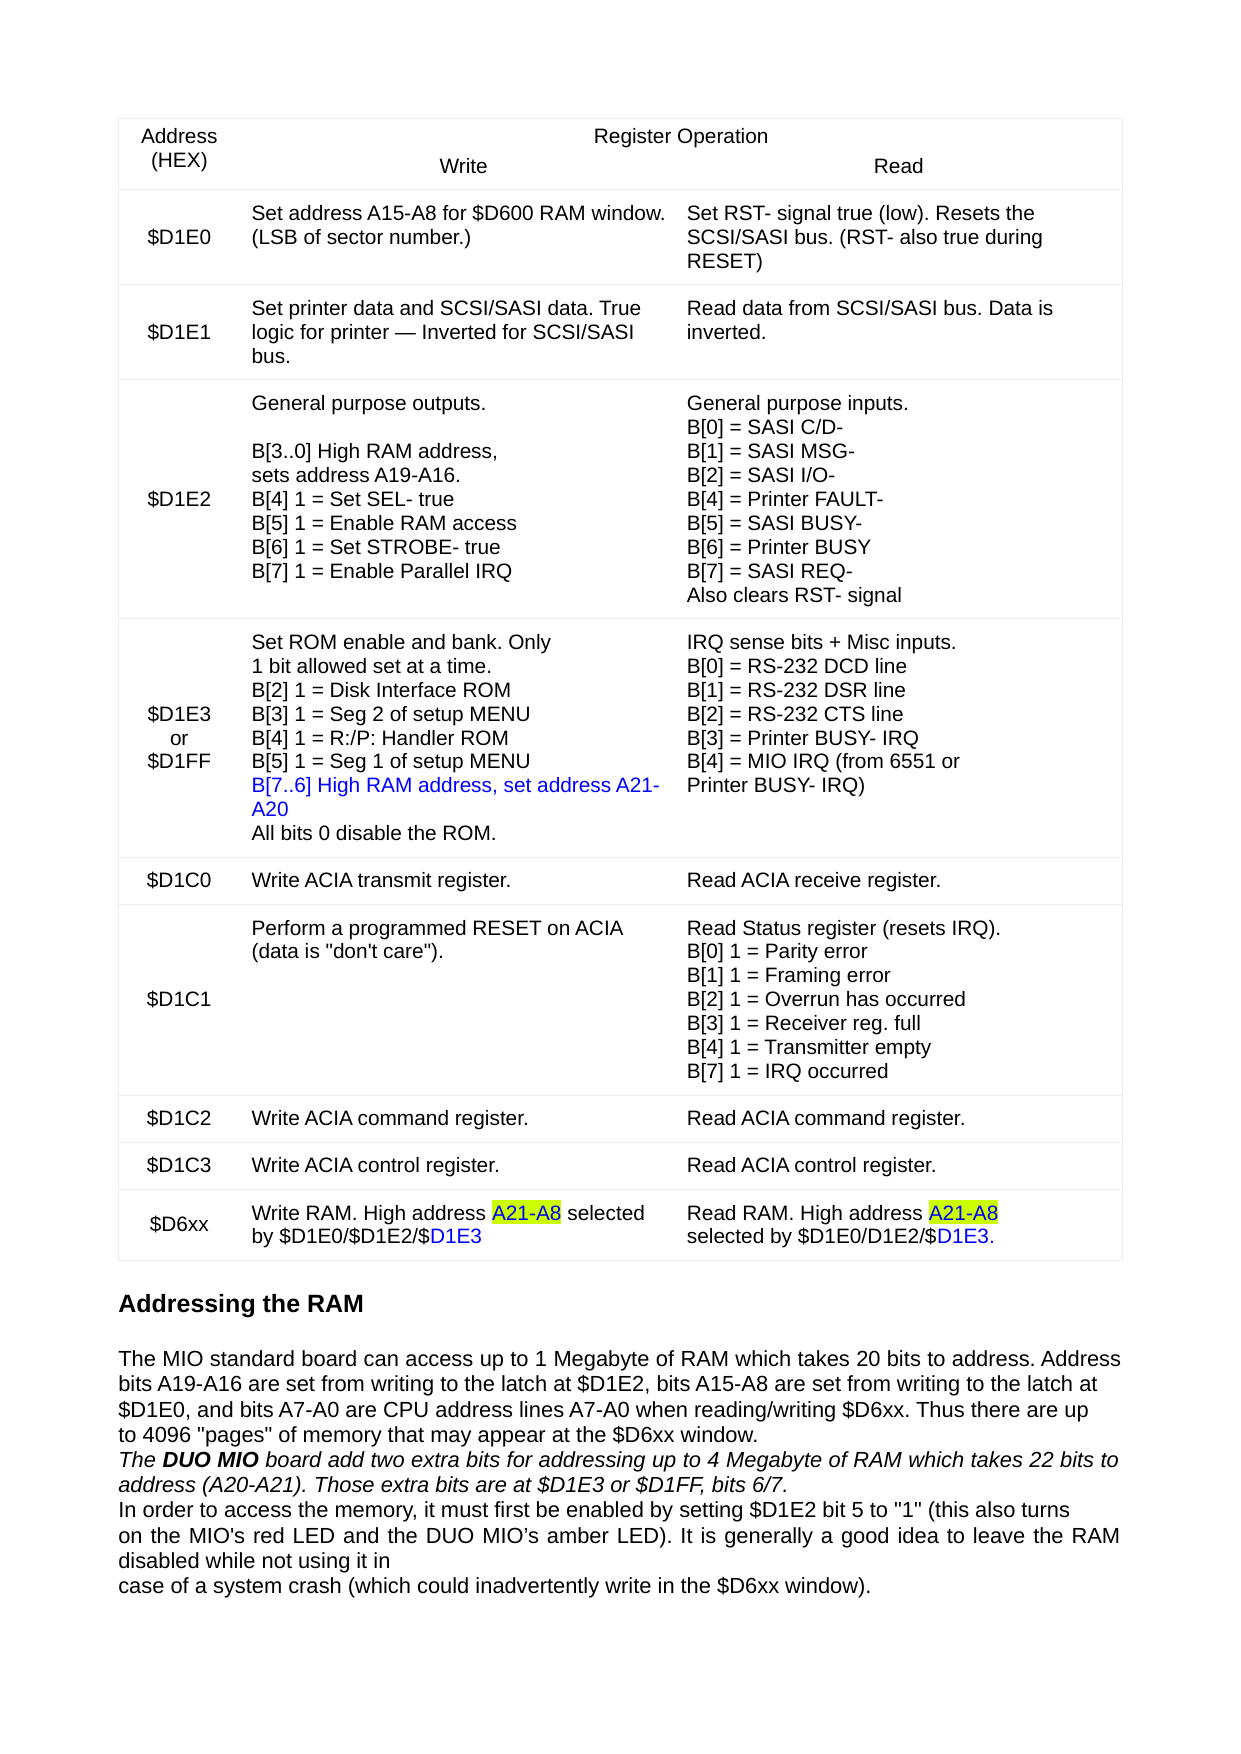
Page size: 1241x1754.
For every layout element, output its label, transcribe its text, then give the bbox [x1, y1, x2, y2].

table_header Set printer data and SCSI/SASI data. True logic for printer — Inverted for SCSI/SASI bus. [246, 290, 681, 373]
text Addressing the RAM [118, 1289, 1122, 1317]
table_header Set RST- signal true (low). Resets the SCSI/SASI bus. (RST- also true during RESET) [681, 195, 1116, 278]
table_header Read Status register (resets IRQ). B[0] 1 = Parity error B[1] 1 = Framing error B[2] 1 = Overrun has occurred B[3] 1 = Receiver reg. full B[4] 1 = Transmitter empty B[7] 1 = IRQ occurred [681, 910, 1116, 1089]
table_cell [240, 1096, 1122, 1142]
table_header General purpose outputs. B[3..0] High RAM address, sets address A19-A16. B[4] 1 = Set SEL- true B[5] 1 = Enable RAM access B[6] 1 = Set STROBE- true B[7] 1 = Enable Parallel IRQ [246, 385, 681, 612]
table_cell $D1C1 [119, 905, 240, 1094]
table_header IRQ sense bits + Misc inputs. B[0] = RS-232 DCD line B[1] = RS-232 DSR line B[2] = RS-232 CTS line B[3] = Printer BUSY- IRQ B[4] = MIO IRQ (from 6551 or Printer BUSY- IRQ) [681, 624, 1116, 851]
table_header Register Operation [240, 119, 1122, 189]
table_header Write ACIA control register. [246, 1148, 681, 1183]
text The MIO standard board can access up to 1 Megabyte of RAM which takes 20 bits to address. Address bits A19-A16 are set from writing to the latch at $D1E2, bits A15-A8 are set from writing to the latch at [118, 1346, 1122, 1397]
table_header Write ACIA command register. [246, 1100, 681, 1136]
table_cell [240, 380, 1122, 618]
text to 4096 "pages" of memory that may appear at the $D6xx window. [118, 1422, 1122, 1447]
table_cell $D6xx [119, 1190, 240, 1260]
table_cell [240, 285, 1122, 379]
table_header Read ACIA receive register. [681, 863, 1116, 898]
table_header Read data from SCSI/SASI bus. Data is inverted. [681, 290, 1116, 373]
table_header Write RAM. High address A21-A8 selected by $D1E0/$D1E2/$D1E3 [246, 1195, 681, 1254]
table_header Write ACIA transmit register. [246, 863, 681, 898]
table_cell $D1E0 [119, 190, 240, 284]
table_header Read ACIA command register. [681, 1100, 1116, 1136]
text $D1E0, and bits A7-A0 are CPU address lines A7-A0 when reading/writing $D6xx. Thus there are up [118, 1397, 1122, 1422]
table_header Address (HEX) [119, 119, 240, 189]
text case of a system crash (which could inadvertently write in the $D6xx window). [118, 1573, 1122, 1598]
table_header Read [681, 148, 1116, 183]
text The DUO MIO board add two extra bits for addressing up to 4 Megabyte of RAM which takes 22 bits to address (A20-A21). Those extra bits are at $D1E3 or $D1FF, bits 6/7. [118, 1447, 1122, 1497]
table_cell [240, 619, 1122, 857]
table_cell $D1C0 [119, 858, 240, 904]
table_cell [240, 1190, 1122, 1260]
table_header General purpose inputs. B[0] = SASI C/D- B[1] = SASI MSG- B[2] = SASI I/O- B[4] = Printer FAULT- B[5] = SASI BUSY- B[6] = Printer BUSY B[7] = SASI REQ- Also clears RST- signal [681, 385, 1116, 612]
text In order to access the memory, it must first be enabled by setting $D1E2 bit 5 to "1" (this also turns [118, 1497, 1122, 1523]
table_header Read ACIA control register. [681, 1148, 1116, 1183]
text on the MIO's red LED and the DUO MIO’s amber LED). It is generally a good idea to leave the RAM disabled while not using it in [118, 1523, 1122, 1573]
table_header Read RAM. High address A21-A8 selected by $D1E0/D1E2/$D1E3. [681, 1195, 1116, 1254]
table_header Set ROM enable and bank. Only 1 bit allowed set at a time. B[2] 1 = Disk Interface ROM B[3] 1 = Seg 2 of setup MENU B[4] 1 = R:/P: Handler ROM B[5] 1 = Seg 1 of setup MENU B[7..6] High RAM address, set address A21-A20 All bits 0 disable the ROM. [246, 624, 681, 851]
table_header Perform a programmed RESET on ACIA (data is "don't care"). [246, 910, 681, 1089]
table_cell [240, 190, 1122, 284]
table_cell $D1E2 [119, 380, 240, 618]
table_cell $D1E1 [119, 285, 240, 379]
table_cell $D1E3 or $D1FF [119, 619, 240, 857]
table_cell $D1C2 [119, 1096, 240, 1142]
table_cell [240, 858, 1122, 904]
table_header Write [246, 148, 681, 183]
table_header Set address A15-A8 for $D600 RAM window. (LSB of sector number.) [246, 195, 681, 278]
table_cell [240, 1143, 1122, 1189]
table_cell [240, 905, 1122, 1094]
table_cell $D1C3 [119, 1143, 240, 1189]
